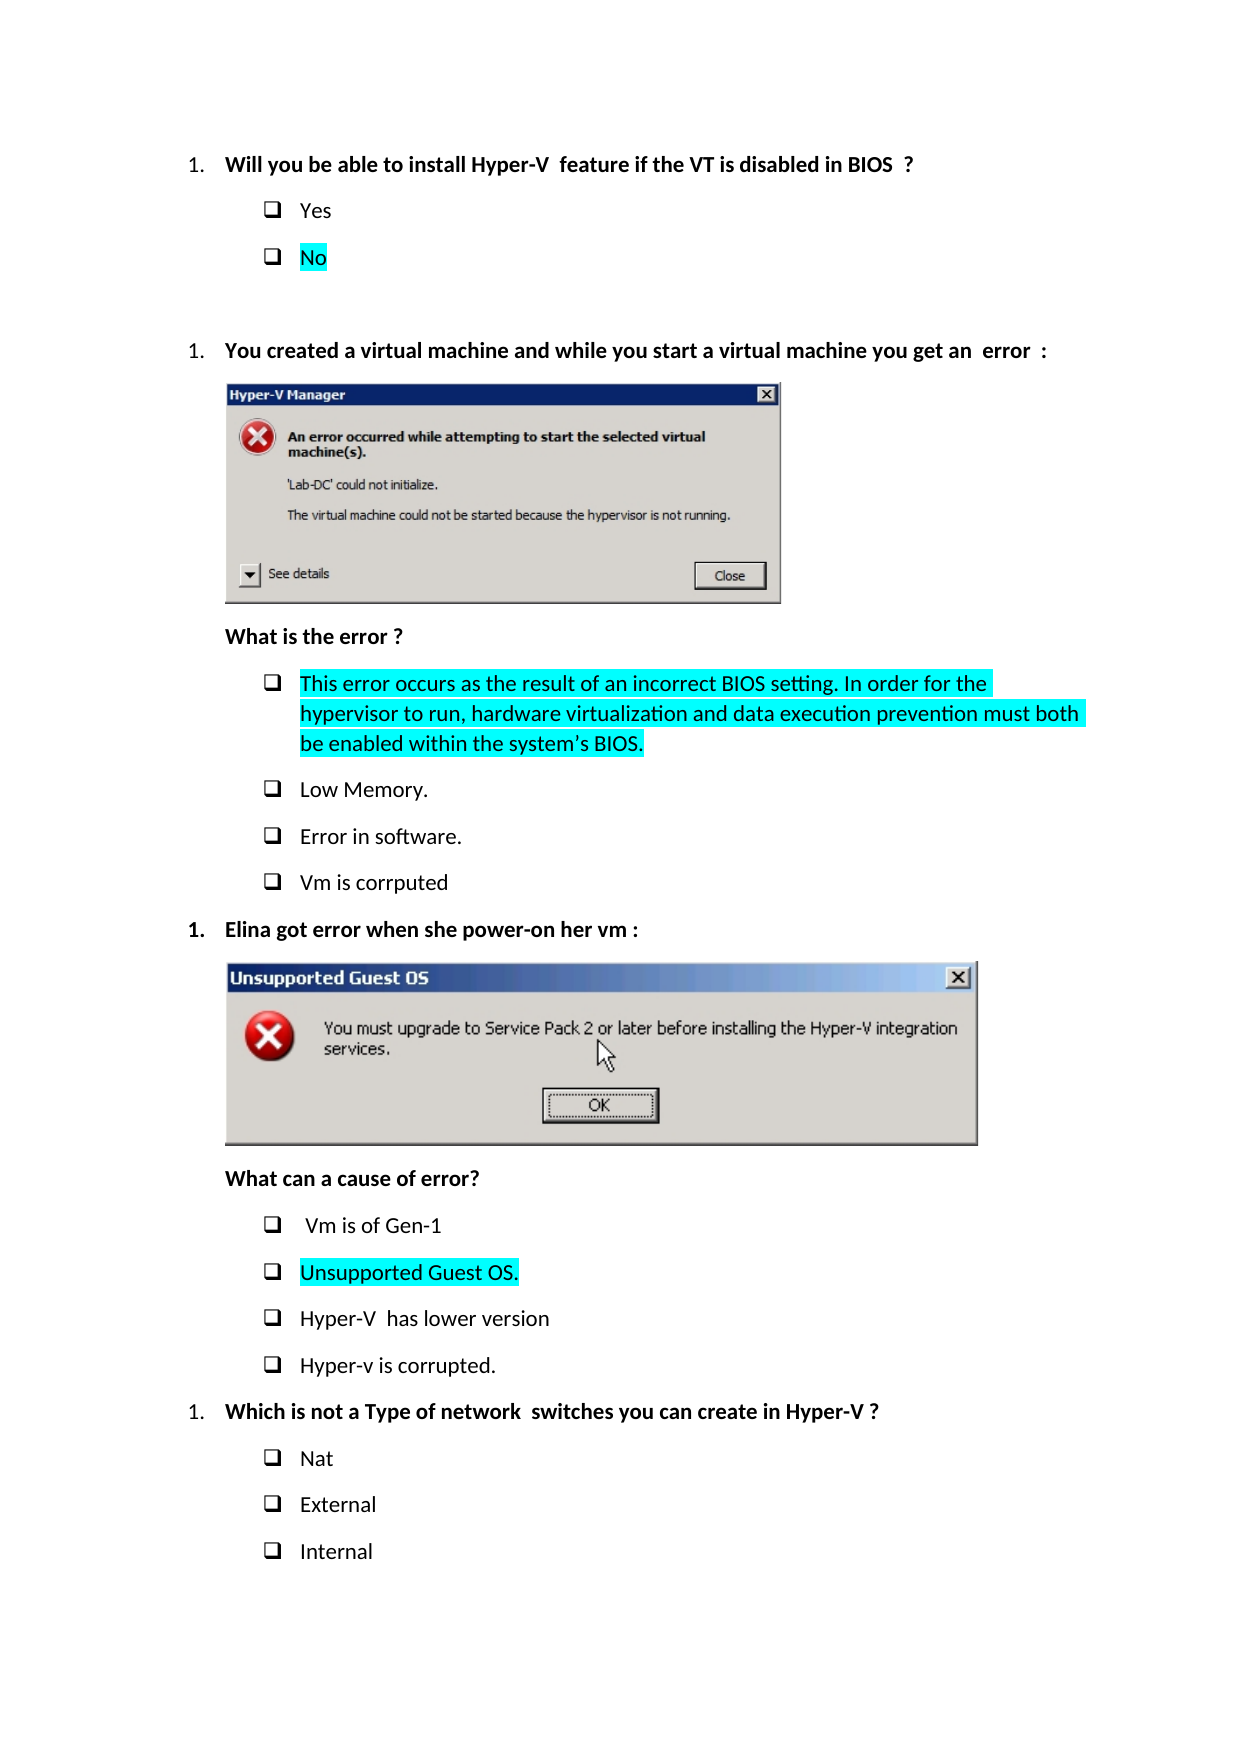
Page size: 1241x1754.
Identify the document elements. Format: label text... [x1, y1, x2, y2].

list Hyper-V has lower version [262, 1304, 1090, 1332]
picture [225, 961, 979, 1146]
list What is the error ? [225, 622, 1090, 650]
list Vm is corrputed [262, 868, 1090, 896]
list Vm is of Gen-1 [262, 1211, 1090, 1239]
list This error occurs as the result of an incorrect BIOS setting. In order for the hypervisor to run, hardware virtualization and data execution prevention must both be enabled within the system’s BIOS. [262, 669, 1090, 757]
list Nat [262, 1444, 1090, 1472]
list You created a virtual machine and while you start a virtual machine you get an error : [187, 336, 1090, 364]
list Hyper-v is corrupted. [262, 1351, 1090, 1379]
list External [262, 1490, 1090, 1518]
list Internal [262, 1537, 1090, 1565]
list Will you be able to install Hyper-V feature if the VT is disabled in BIOS ? [187, 150, 1090, 178]
list Unsupported Guest OS. [262, 1258, 1090, 1286]
text What can a cause of error? [225, 1164, 1090, 1192]
list Low Memory. [262, 775, 1090, 803]
list Elina got error when she power-on her vm : [187, 915, 1090, 943]
list Yes [262, 197, 1090, 224]
list Error in software. [262, 822, 1090, 850]
list Which is not a Type of network switches you can create in Hyper-V ? [187, 1397, 1090, 1425]
list No [262, 243, 1090, 271]
picture [225, 382, 782, 604]
